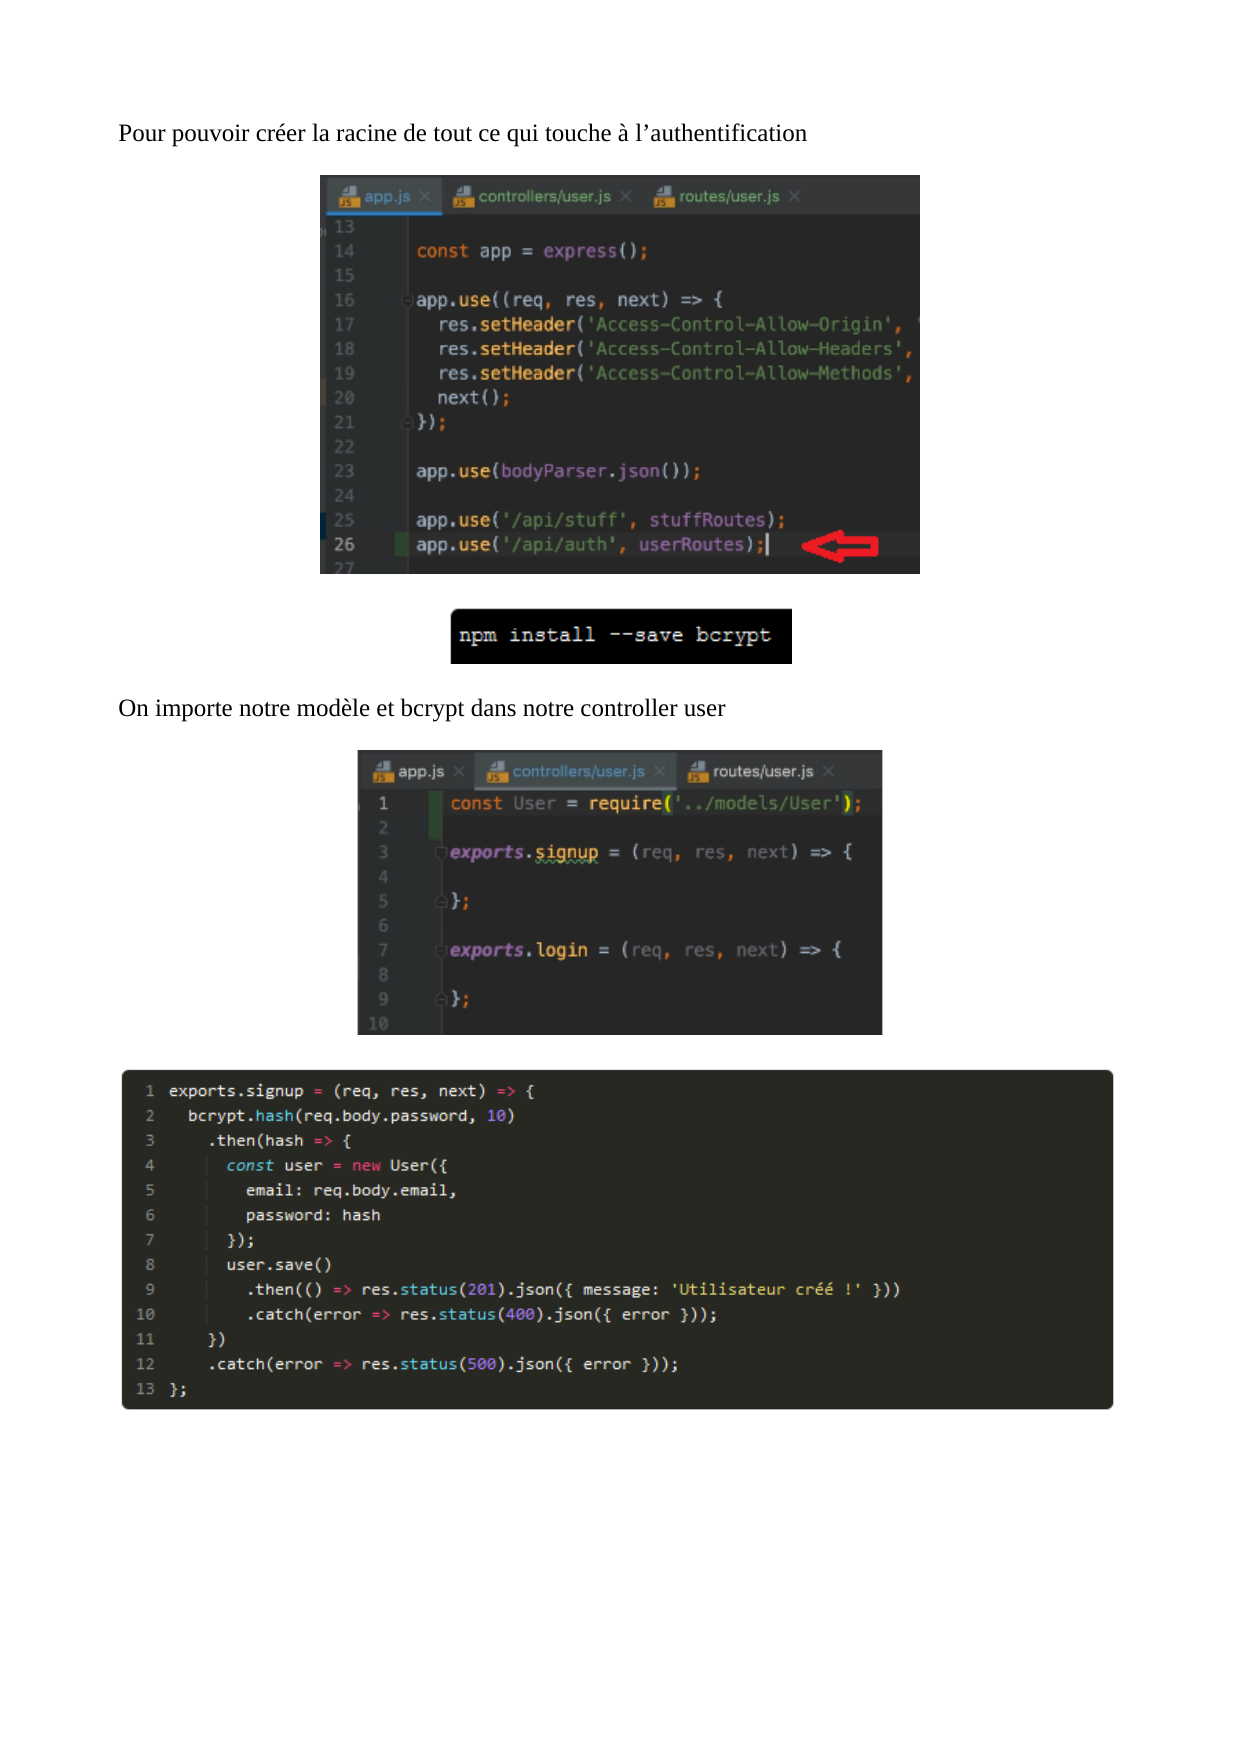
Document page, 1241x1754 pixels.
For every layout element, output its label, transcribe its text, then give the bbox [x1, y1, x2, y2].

picture [118, 1066, 1123, 1415]
picture [357, 750, 883, 1035]
picture [448, 606, 792, 664]
text Pour pouvoir créer la racine de tout ce qui touche à l’authentification [118, 118, 1122, 147]
text On importe notre modèle et bcrypt dans notre controller user [118, 693, 1122, 722]
picture [320, 175, 920, 574]
